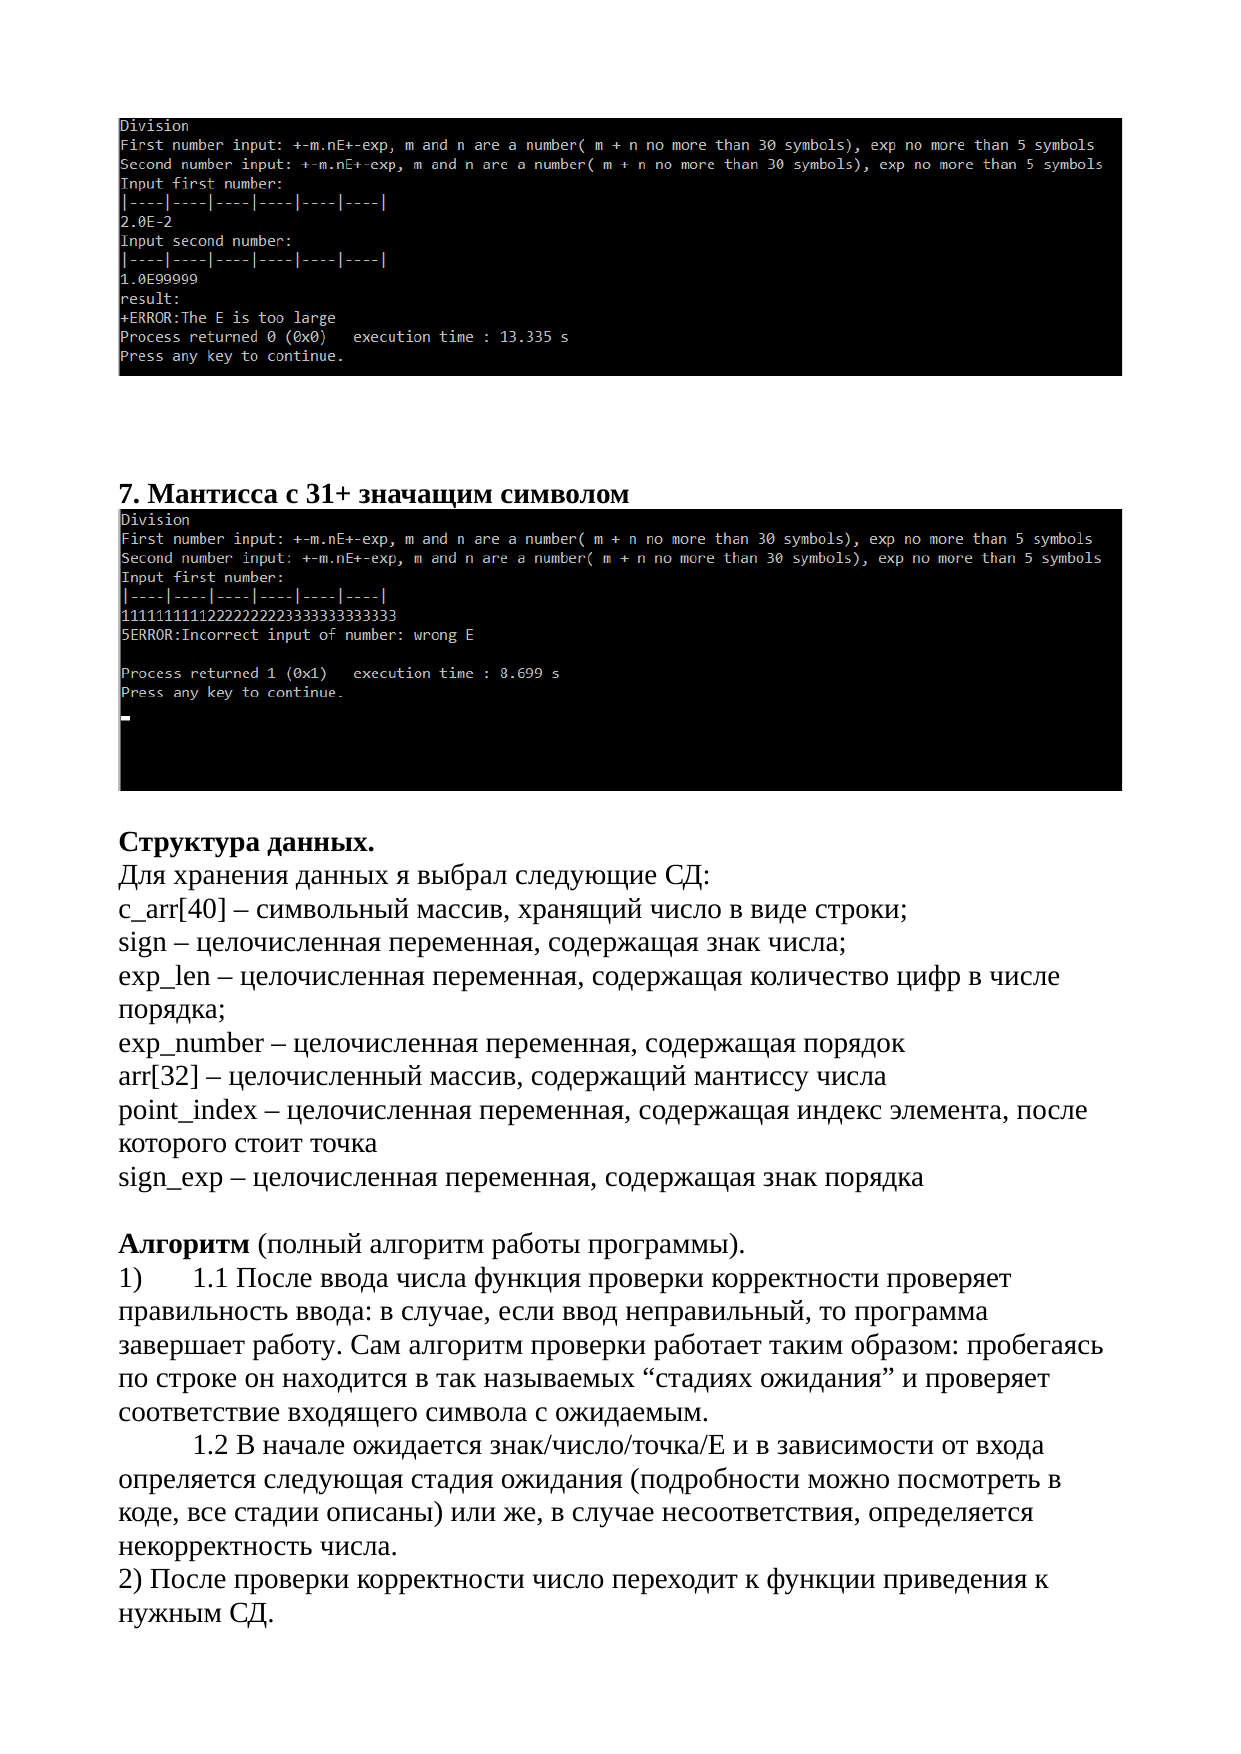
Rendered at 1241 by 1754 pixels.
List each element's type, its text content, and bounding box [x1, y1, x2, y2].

text exp_len – целочисленная переменная, содержащая количество цифр в числе порядка; [118, 958, 1122, 1025]
text sign_exp – целочисленная переменная, содержащая знак порядка [118, 1159, 1122, 1193]
text 1) 1.1 После ввода числа функция проверки корректности проверяет правильность ввода: в случае, если ввод неправильный, то программа завершает работу. Сам алгоритм проверки работает таким образом: пробегаясь по строке он находится в так называемых “стадиях ожидания” и проверяет соответствие входящего символа с ожидаемым. [118, 1260, 1122, 1427]
text 1.2 В начале ожидается знак/число/точка/Е и в зависимости от входа опреляется следующая стадия ожидания (подробности можно посмотреть в коде, все стадии описаны) или же, в случае несоответствия, определяется некорректность числа. [118, 1427, 1122, 1562]
text Алгоритм (полный алгоритм работы программы). [118, 1226, 1122, 1260]
text exp_number – целочисленная переменная, содержащая порядок [118, 1025, 1122, 1058]
picture [118, 509, 1123, 791]
picture [118, 118, 1123, 376]
text 7. Мантисса с 31+ значащим символом [118, 476, 1122, 509]
text 2) После проверки корректности число переходит к функции приведения к нужным СД. [118, 1562, 1122, 1629]
text point_index – целочисленная переменная, содержащая индекс элемента, после которого стоит точка [118, 1092, 1122, 1159]
text Для хранения данных я выбрал следующие СД: [118, 857, 1122, 891]
text c_arr[40] – символьный массив, хранящий число в виде строки; [118, 891, 1122, 924]
text Структура данных. [118, 824, 1122, 857]
text sign – целочисленная переменная, содержащая знак числа; [118, 924, 1122, 958]
text arr[32] – целочисленный массив, содержащий мантиссу числа [118, 1058, 1122, 1092]
